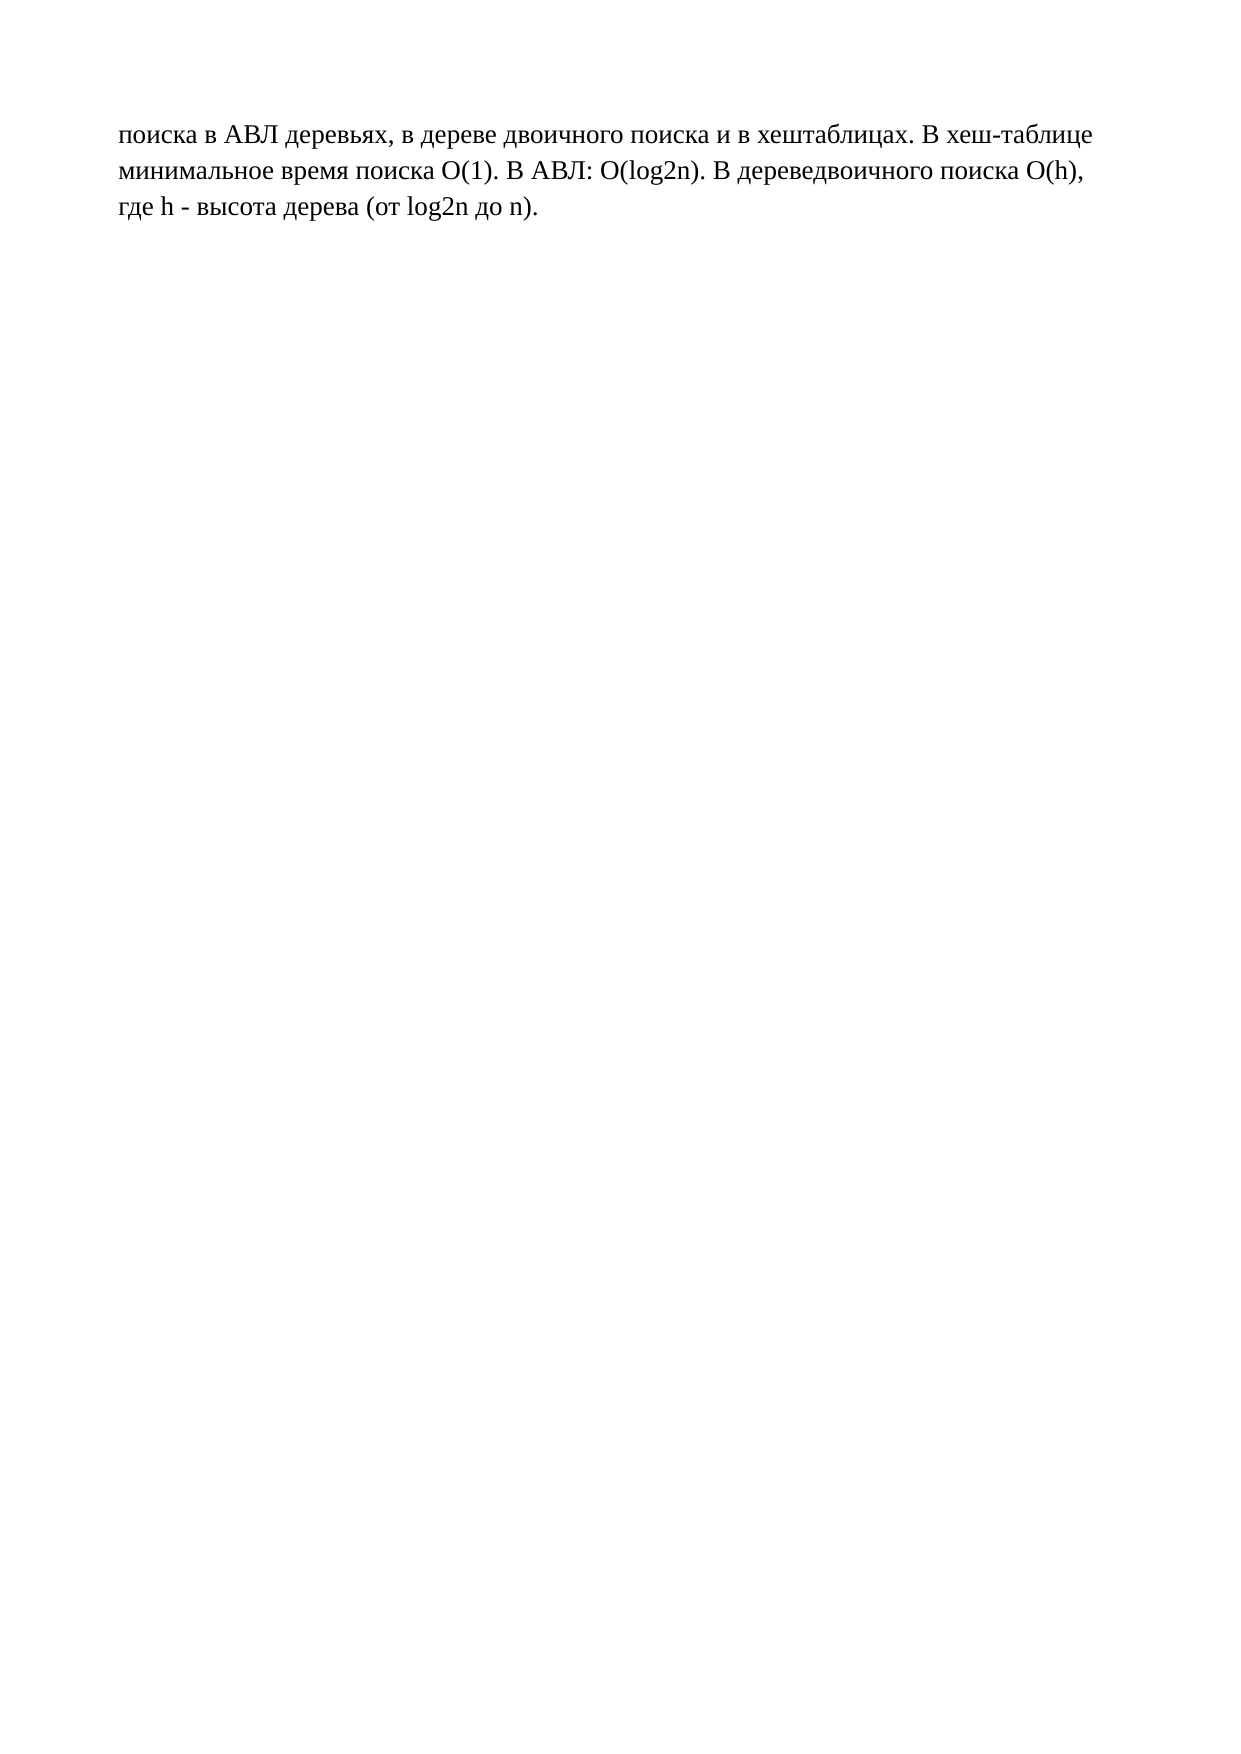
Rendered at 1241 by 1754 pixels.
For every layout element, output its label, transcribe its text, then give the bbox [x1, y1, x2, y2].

text поиска в АВЛ деревьях, в дереве двоичного поиска и в хештаблицах. В хеш-таблице минимальное время поиска О(1). В АВЛ: О(log2n). В дереведвоичного поиска О(h), где h - высота дерева (от log2n до n). [118, 118, 1122, 221]
